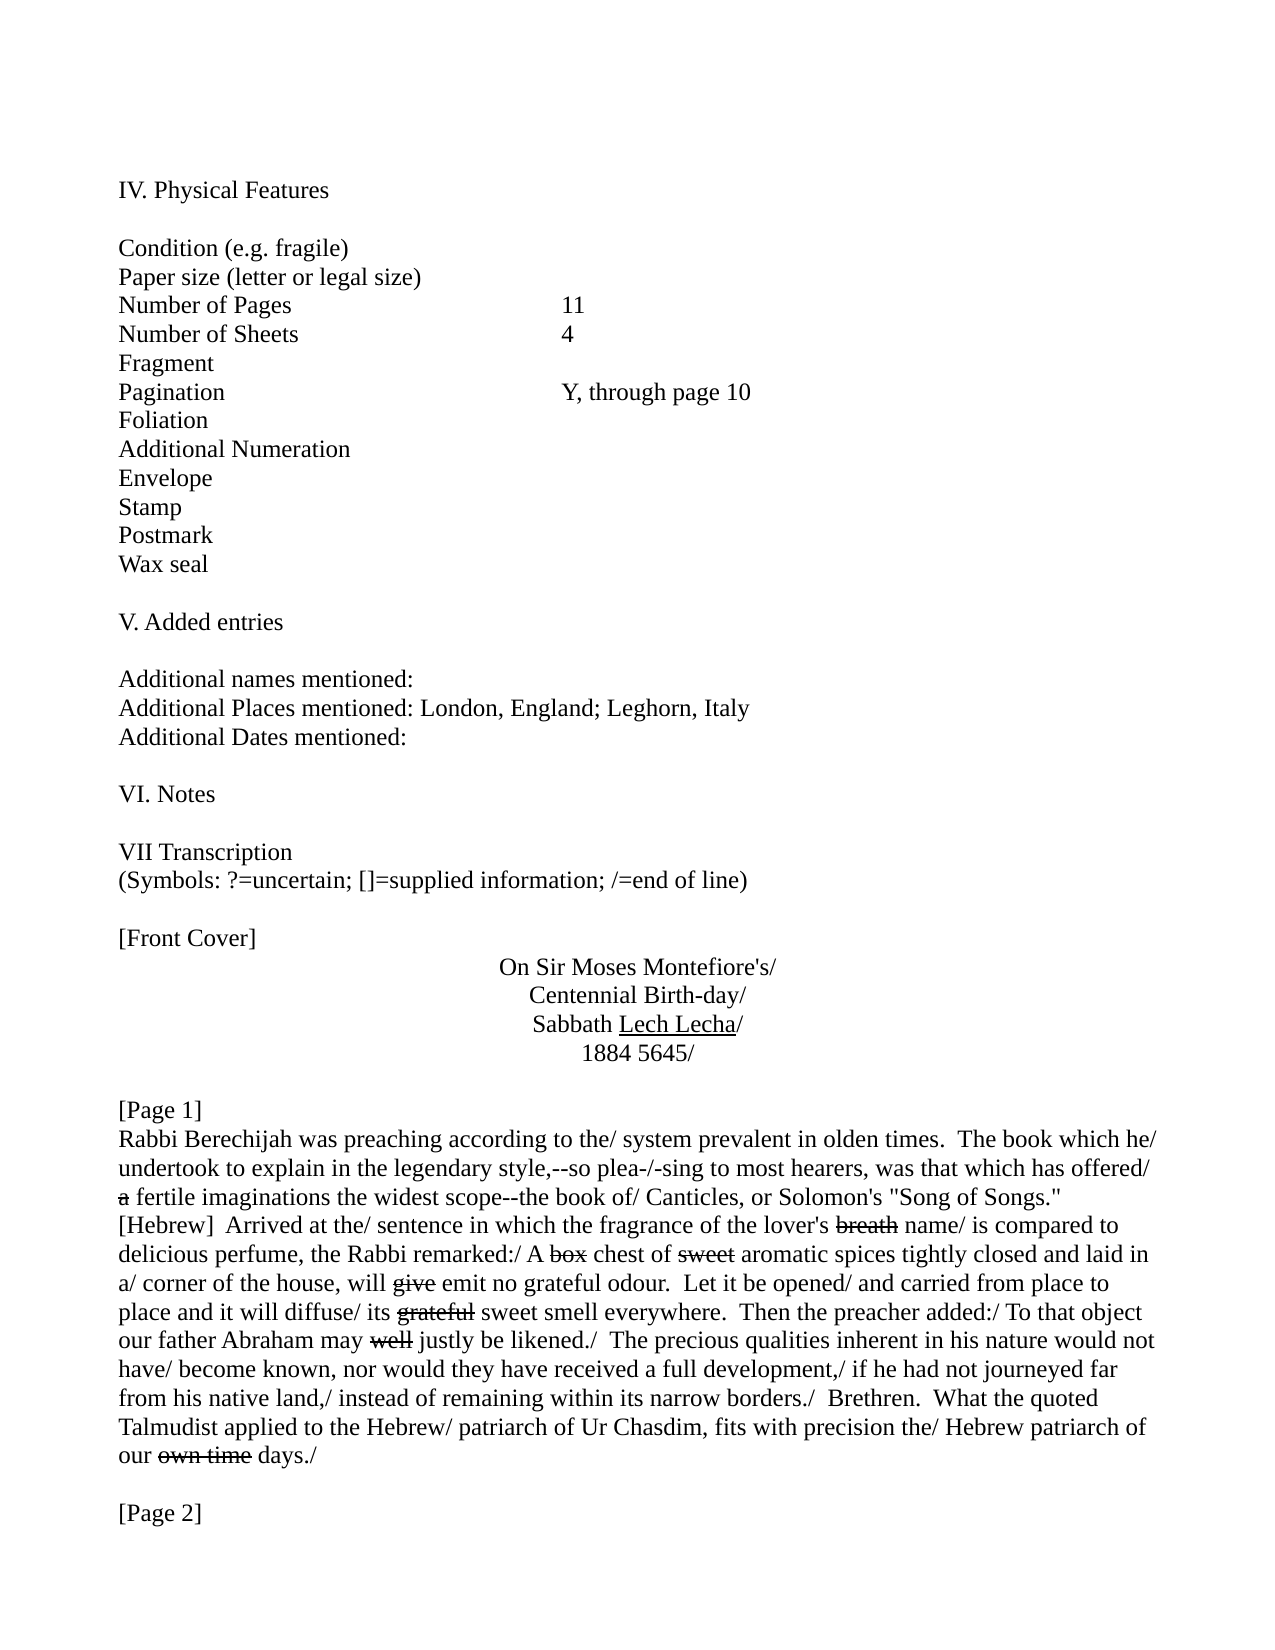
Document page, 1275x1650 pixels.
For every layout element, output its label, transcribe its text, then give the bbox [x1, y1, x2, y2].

text (Symbols: ?=uncertain; []=supplied information; /=end of line) [118, 866, 1157, 894]
text VII Transcription [118, 837, 1157, 866]
text Wax seal [118, 549, 1157, 578]
text Additional Places mentioned: London, England; Leghorn, Italy [118, 693, 1157, 722]
text Foliation [118, 406, 1157, 434]
text [Page 1] [118, 1096, 1157, 1124]
text Fragment [118, 348, 1157, 377]
text Pagination Y, through page 10 [118, 377, 1157, 406]
text Sabbath Lech Lecha/ [118, 1009, 1157, 1038]
text Stamp [118, 492, 1157, 521]
text VI. Notes [118, 779, 1157, 808]
text Paper size (letter or legal size) [118, 262, 1157, 291]
text Rabbi Berechijah was preaching according to the/ system prevalent in olden times. The book which he/ undertook to explain in the legendary style,--so plea-/-sing to most hearers, was that which has offered/ a fertile imaginations the widest scope--the book of/ Canticles, or Solomon's "Song of Songs." [Hebrew] Arrived at the/ sentence in which the fragrance of the lover's breath name/ is compared to delicious perfume, the Rabbi remarked:/ A box chest of sweet aromatic spices tightly closed and laid in a/ corner of the house, will give emit no grateful odour. Let it be opened/ and carried from place to place and it will diffuse/ its grateful sweet smell everywhere. Then the preacher added:/ To that object our father Abraham may well justly be likened./ The precious qualities inherent in his nature would not have/ become known, nor would they have received a full development,/ if he had not journeyed far from his native land,/ instead of remaining within its narrow borders./ Brethren. What the quoted Talmudist applied to the Hebrew/ patriarch of Ur Chasdim, fits with precision the/ Hebrew patriarch of our own time days./ [118, 1124, 1157, 1469]
text Number of Pages 11 [118, 291, 1157, 319]
text Envelope [118, 463, 1157, 492]
text Additional names mentioned: [118, 664, 1157, 693]
text Additional Dates mentioned: [118, 722, 1157, 751]
text Condition (e.g. fragile) [118, 233, 1157, 262]
text IV. Physical Features [118, 176, 1157, 204]
text [Front Cover] [118, 923, 1157, 952]
text Postma rk [118, 521, 1157, 549]
text [Page 2] [118, 1498, 1157, 1527]
text Additional Numeration [118, 434, 1157, 463]
text Number of Sheets 4 [118, 319, 1157, 348]
text On Sir Moses Montefiore's/ [118, 952, 1157, 981]
text 1884 5645/ [118, 1038, 1157, 1067]
text V. Added entries [118, 607, 1157, 636]
text Centennial Birth-day/ [118, 981, 1157, 1009]
